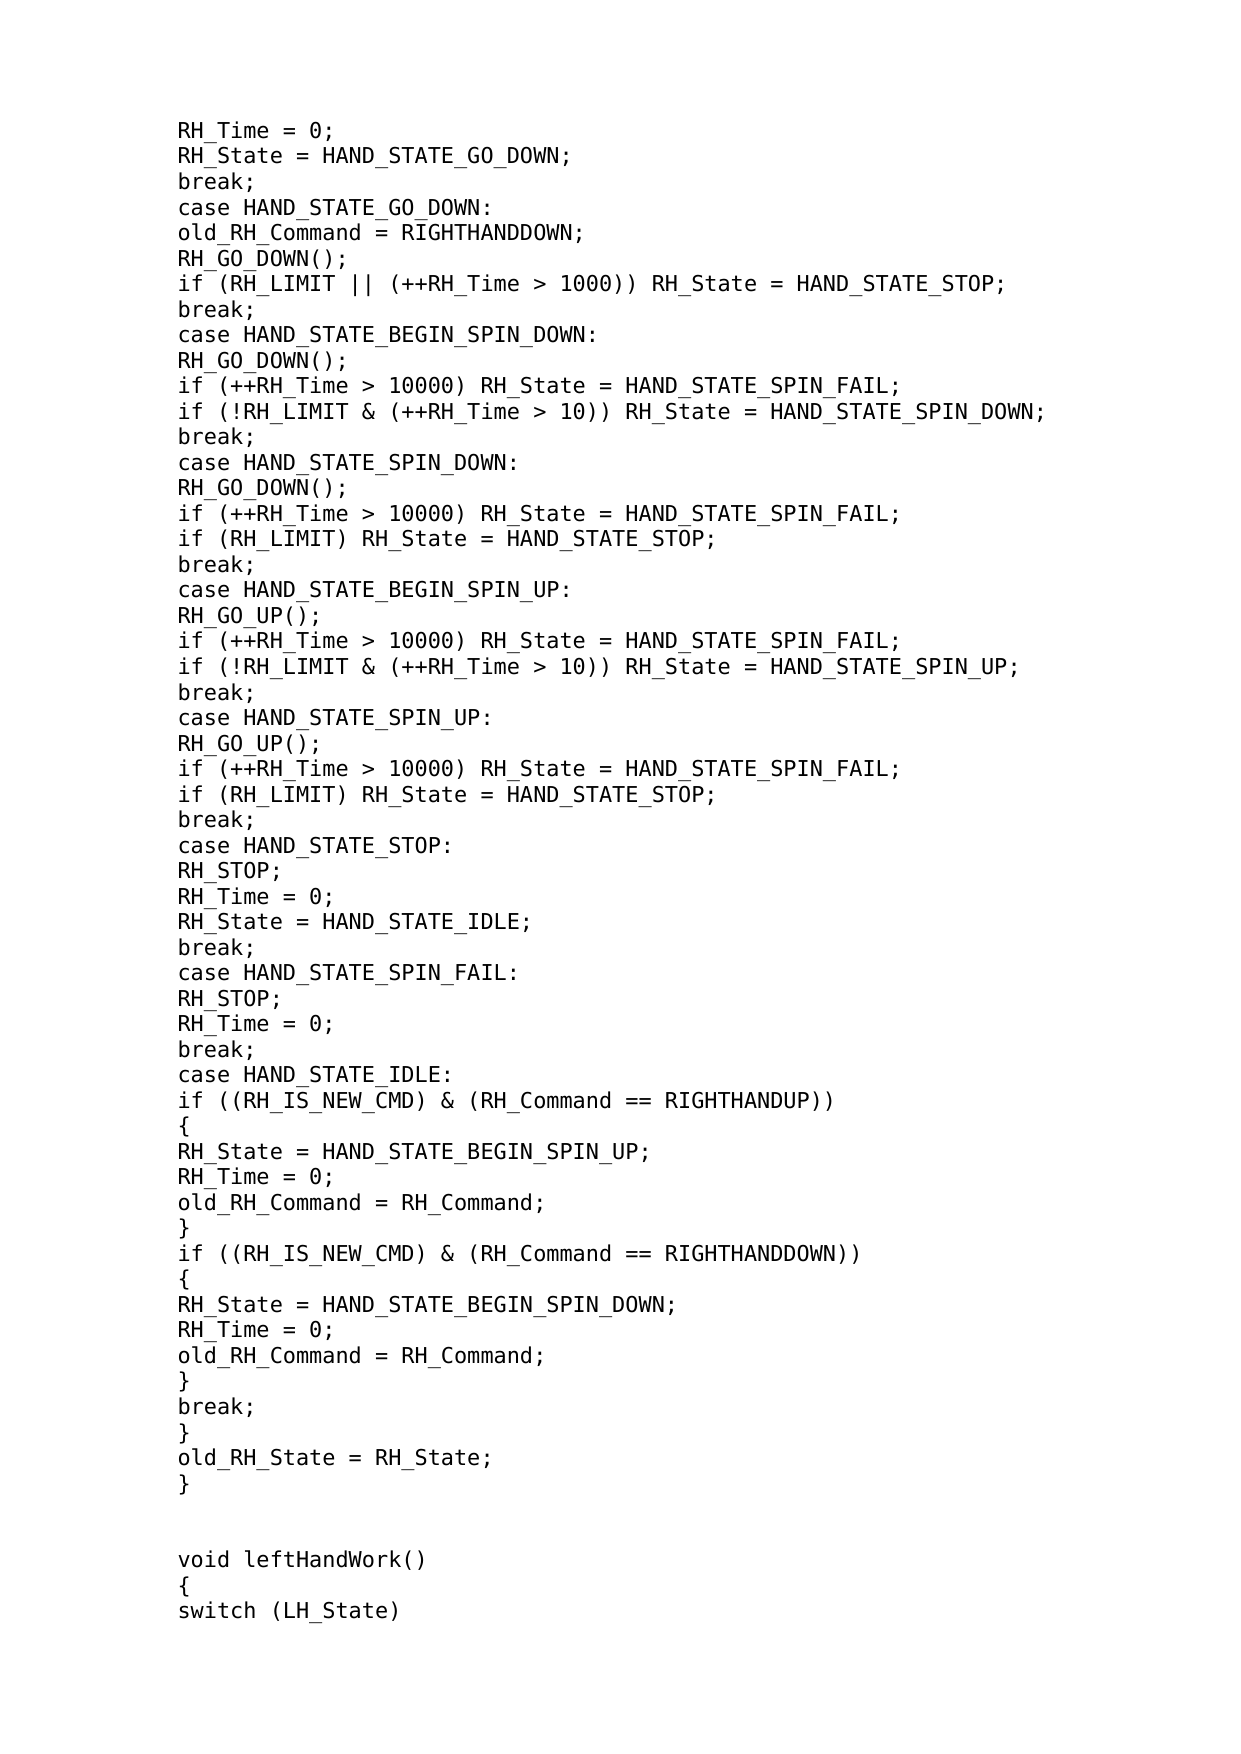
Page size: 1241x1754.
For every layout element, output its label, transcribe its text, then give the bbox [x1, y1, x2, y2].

text RH_STOP; [177, 986, 1152, 1011]
text if (RH_LIMIT) RH_State = HAND_STATE_STOP; [177, 782, 1152, 807]
text break; [177, 807, 1152, 833]
text RH_GO_UP(); [177, 731, 1152, 756]
text if (++RH_Time > 10000) RH_State = HAND_STATE_SPIN_FAIL; [177, 501, 1152, 526]
text } [177, 1471, 1152, 1496]
text if (RH_LIMIT) RH_State = HAND_STATE_STOP; [177, 526, 1152, 552]
text RH_STOP; [177, 858, 1152, 884]
text } [177, 1216, 1152, 1241]
text old_RH_Command = RH_Command; [177, 1343, 1152, 1369]
text RH_Time = 0; [177, 1318, 1152, 1343]
text break; [177, 169, 1152, 195]
text if (!RH_LIMIT & (++RH_Time > 10)) RH_State = HAND_STATE_SPIN_DOWN; [177, 399, 1152, 424]
text break; [177, 1037, 1152, 1062]
text break; [177, 424, 1152, 450]
text if (++RH_Time > 10000) RH_State = HAND_STATE_SPIN_FAIL; [177, 373, 1152, 399]
text if (!RH_LIMIT & (++RH_Time > 10)) RH_State = HAND_STATE_SPIN_UP; [177, 654, 1152, 679]
text RH_State = HAND_STATE_BEGIN_SPIN_UP; [177, 1139, 1152, 1164]
text break; [177, 1394, 1152, 1420]
text RH_Time = 0; [177, 1011, 1152, 1037]
text if (RH_LIMIT || (++RH_Time > 1000)) RH_State = HAND_STATE_STOP; [177, 271, 1152, 297]
text if ((RH_IS_NEW_CMD) & (RH_Command == RIGHTHANDUP)) [177, 1088, 1152, 1113]
text { [177, 1267, 1152, 1292]
text RH_Time = 0; [177, 118, 1152, 144]
text case HAND_STATE_SPIN_UP: [177, 705, 1152, 731]
text switch (LH_State) [177, 1598, 1152, 1624]
text if (++RH_Time > 10000) RH_State = HAND_STATE_SPIN_FAIL; [177, 756, 1152, 782]
text void leftHandWork() [177, 1547, 1152, 1573]
text { [177, 1573, 1152, 1598]
text old_RH_Command = RH_Command; [177, 1190, 1152, 1216]
text old_RH_Command = RIGHTHANDDOWN; [177, 220, 1152, 246]
text break; [177, 679, 1152, 705]
text RH_GO_DOWN(); [177, 348, 1152, 373]
text RH_GO_UP(); [177, 603, 1152, 628]
text RH_Time = 0; [177, 884, 1152, 909]
text RH_Time = 0; [177, 1164, 1152, 1190]
text case HAND_STATE_BEGIN_SPIN_UP: [177, 577, 1152, 603]
text case HAND_STATE_GO_DOWN: [177, 195, 1152, 220]
text case HAND_STATE_SPIN_DOWN: [177, 450, 1152, 475]
text case HAND_STATE_STOP: [177, 833, 1152, 858]
text RH_GO_DOWN(); [177, 475, 1152, 501]
text break; [177, 297, 1152, 322]
text break; [177, 935, 1152, 960]
text if ((RH_IS_NEW_CMD) & (RH_Command == RIGHTHANDDOWN)) [177, 1241, 1152, 1267]
text } [177, 1420, 1152, 1445]
text break; [177, 552, 1152, 577]
text { [177, 1113, 1152, 1139]
text RH_GO_DOWN(); [177, 246, 1152, 271]
text old_RH_State = RH_State; [177, 1445, 1152, 1471]
text RH_State = HAND_STATE_GO_DOWN; [177, 144, 1152, 169]
text case HAND_STATE_BEGIN_SPIN_DOWN: [177, 322, 1152, 348]
text if (++RH_Time > 10000) RH_State = HAND_STATE_SPIN_FAIL; [177, 628, 1152, 654]
text RH_State = HAND_STATE_IDLE; [177, 909, 1152, 935]
text } [177, 1369, 1152, 1394]
text case HAND_STATE_SPIN_FAIL: [177, 960, 1152, 986]
text case HAND_STATE_IDLE: [177, 1062, 1152, 1088]
text RH_State = HAND_STATE_BEGIN_SPIN_DOWN; [177, 1292, 1152, 1318]
